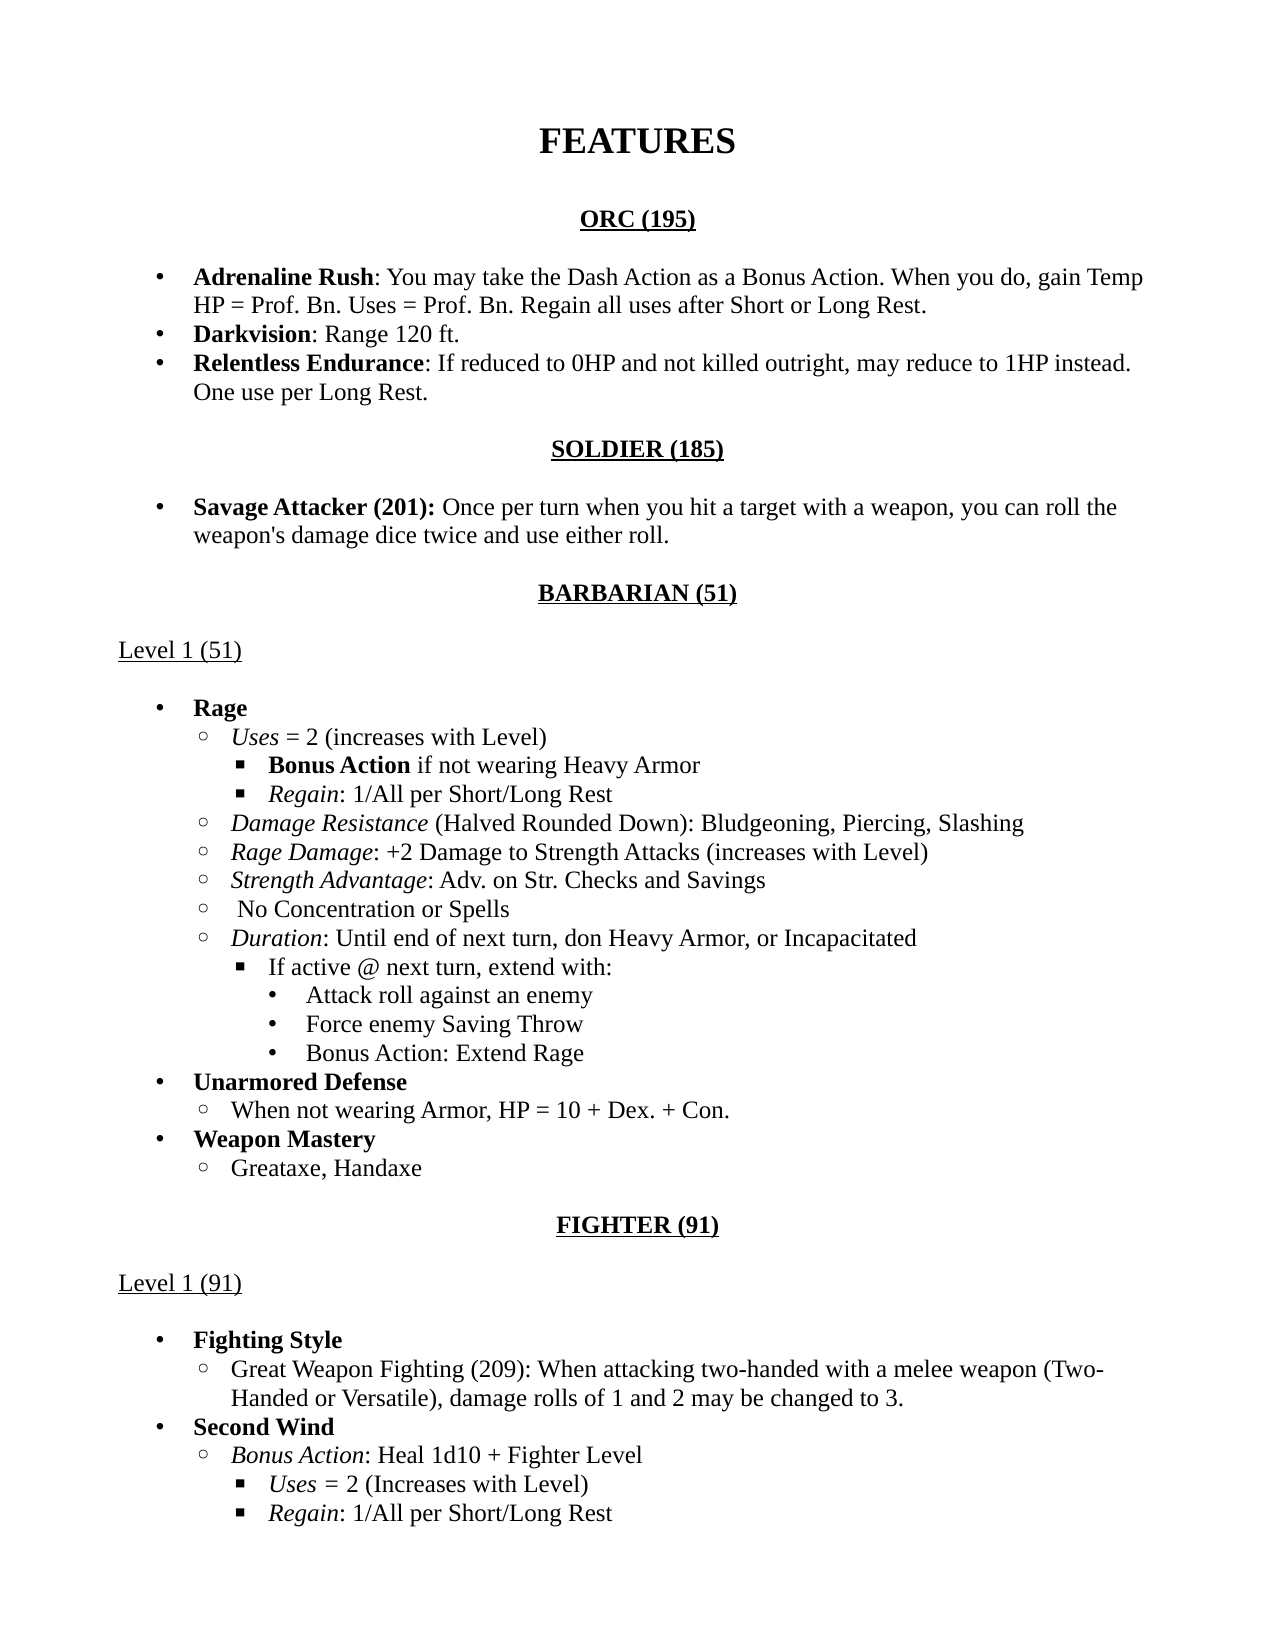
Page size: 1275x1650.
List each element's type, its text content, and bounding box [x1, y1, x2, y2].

list Unarmored Defense [156, 1067, 1157, 1096]
list Damage Resistance (Halved Rounded Down): Bludgeoning, Piercing, Slashing [193, 808, 1157, 837]
list Duration: Until end of next turn, don Heavy Armor, or Incapacitated [193, 923, 1157, 952]
text FEATURES [118, 118, 1157, 161]
list Relentless Endurance: If reduced to 0HP and not killed outright, may reduce to 1HP instead. One use per Long Rest. [156, 348, 1157, 406]
list Bonus Action if not wearing Heavy Armor [231, 751, 1157, 779]
list Rage [156, 693, 1157, 722]
list Second Wind [156, 1412, 1157, 1441]
list Uses = 2 (increases with Level) [193, 722, 1157, 751]
text Level 1 (51) [118, 636, 1157, 664]
list Strength Advantage: Adv. on Str. Checks and Savings [193, 866, 1157, 894]
list Adrenaline Rush: You may take the Dash Action as a Bonus Action. When you do, gain Temp HP = Prof. Bn. Uses = Prof. Bn. Regain all uses after Short or Long Rest. [156, 262, 1157, 319]
text BARBARIAN (51) [118, 578, 1157, 607]
list Darkvision: Range 120 ft. [156, 319, 1157, 348]
list Fighting Style [156, 1326, 1157, 1354]
list Rage Damage: +2 Damage to Strength Attacks (increases with Level) [193, 837, 1157, 866]
list Force enemy Saving Throw [268, 1009, 1157, 1038]
list When not wearing Armor, HP = 10 + Dex. + Con. [193, 1096, 1157, 1124]
list Great Weapon Fighting (209): When attacking two-handed with a melee weapon (Two-Handed or Versatile), damage rolls of 1 and 2 may be changed to 3. [193, 1354, 1157, 1412]
list Savage Attacker (201): Once per turn when you hit a target with a weapon, you can roll the weapon's damage dice twice and use either roll. [156, 492, 1157, 549]
list Bonus Action: Extend Rage [268, 1038, 1157, 1067]
list Uses = 2 (Increases with Level) [231, 1469, 1157, 1498]
list Attack roll against an enemy [268, 981, 1157, 1009]
list If active @ next turn, extend with: [231, 952, 1157, 981]
list No Concentration or Spells [193, 894, 1157, 923]
list Weapon Mastery [156, 1124, 1157, 1153]
list Bonus Action: Heal 1d10 + Fighter Level [193, 1441, 1157, 1469]
list Greataxe, Handaxe [193, 1153, 1157, 1182]
text ORC (195) [118, 204, 1157, 233]
text Level 1 (91) [118, 1268, 1157, 1297]
text FIGHTER (91) [118, 1211, 1157, 1239]
text SOLDIER (185) [118, 434, 1157, 463]
list Regain: 1/All per Short/Long Rest [231, 779, 1157, 808]
list Regain: 1/All per Short/Long Rest [231, 1498, 1157, 1527]
